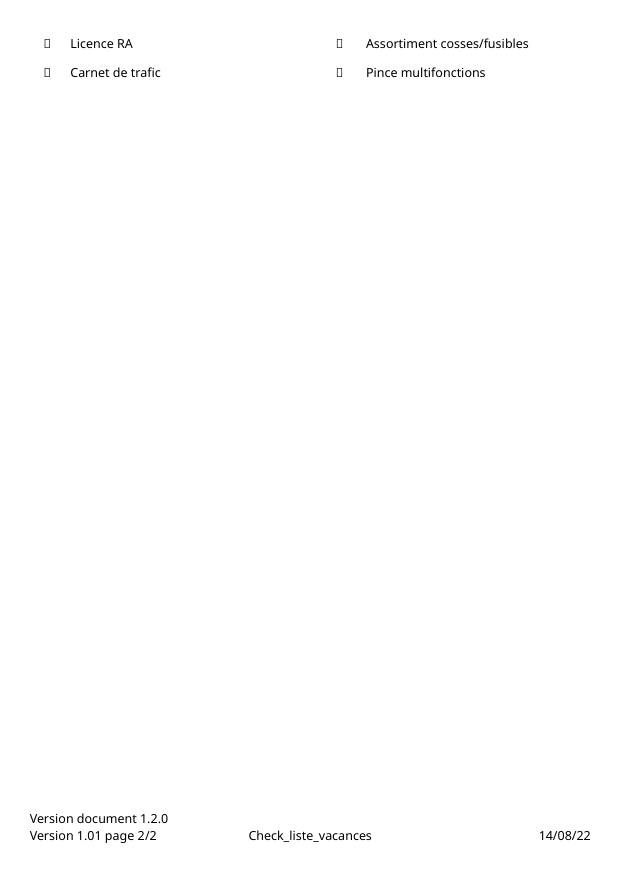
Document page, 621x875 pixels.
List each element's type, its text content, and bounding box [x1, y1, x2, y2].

table_cell  [30, 30, 64, 58]
table_cell Assortiment cosses/fusibles [360, 30, 591, 58]
table_cell Pince multifonctions [360, 58, 591, 87]
table_cell Carnet de trafic [65, 58, 301, 87]
table_cell  [319, 58, 360, 87]
table_cell [301, 58, 318, 87]
table_cell  [319, 30, 360, 58]
table_cell [301, 30, 318, 58]
table_cell Licence RA [65, 30, 301, 58]
table_cell  [30, 58, 64, 87]
